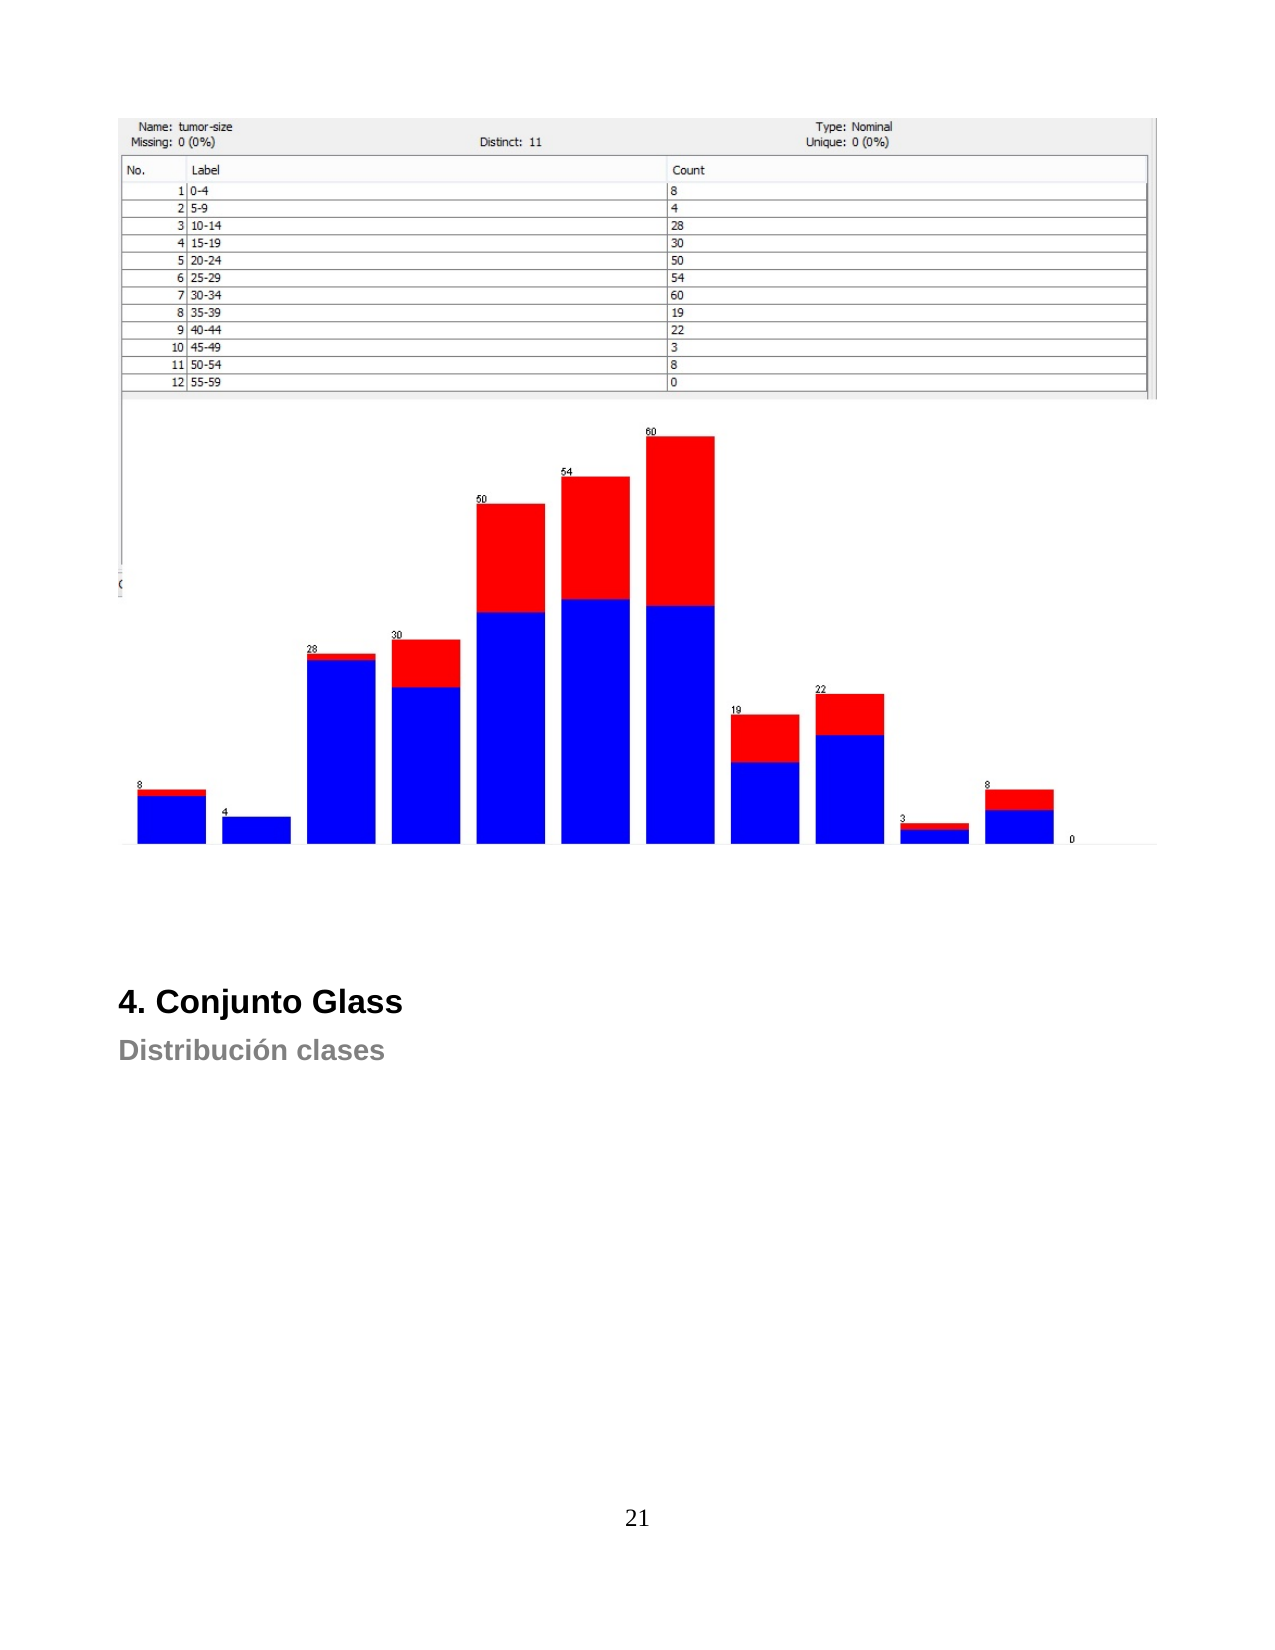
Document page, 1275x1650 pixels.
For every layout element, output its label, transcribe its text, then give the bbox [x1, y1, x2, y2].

picture [118, 118, 1157, 845]
text Distribución clases [118, 1033, 1157, 1067]
subtitle 4. Conjunto Glass [118, 982, 1157, 1021]
